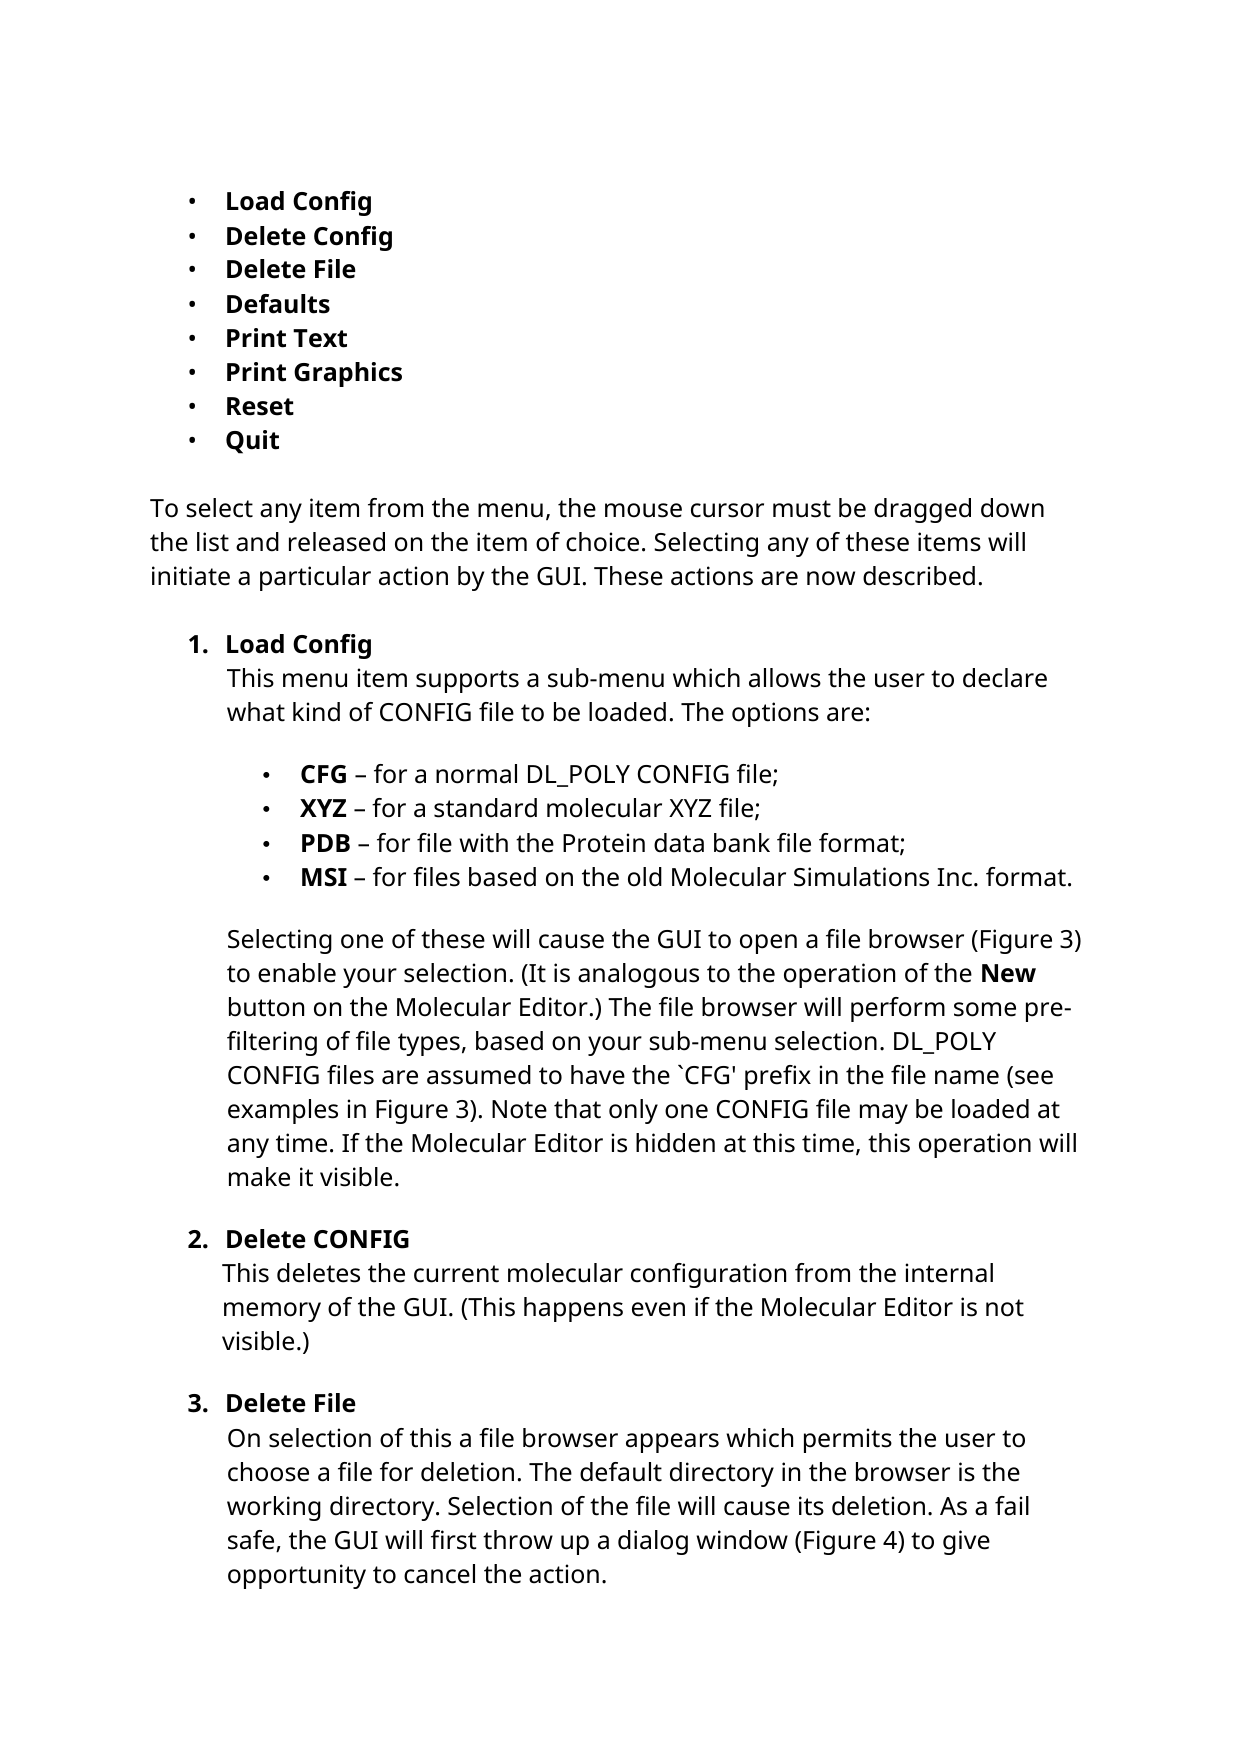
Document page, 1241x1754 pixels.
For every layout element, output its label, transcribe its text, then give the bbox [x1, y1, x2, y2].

list Print Text [187, 320, 1090, 354]
list Defaults [187, 286, 1090, 320]
list Delete Config [187, 218, 1090, 252]
list Delete CONFIG [187, 1222, 1090, 1256]
list PDB – for file with the Protein data bank file format; [262, 825, 1090, 859]
list Reset [187, 388, 1090, 422]
text On selection of this a file browser appears which permits the user to choose a file for deletion. The default directory in the browser is the working directory. Selection of the file will cause its deletion. As a fail safe, the GUI will first throw up a dialog window (Figure 4) to give opportunity to cancel the action. [227, 1420, 1090, 1591]
list Quit [187, 422, 1090, 457]
text To select any item from the menu, the mouse cursor must be dragged down the list and released on the item of choice. Selecting any of these items will initiate a particular action by the GUI. These actions are now described. [150, 491, 1090, 593]
list MSI – for files based on the old Molecular Simulations Inc. format. [262, 859, 1090, 893]
list XYZ – for a standard molecular XYZ file; [262, 791, 1090, 825]
list Delete File [187, 1386, 1090, 1420]
text This deletes the current molecular configuration from the internal memory of the GUI. (This happens even if the Molecular Editor is not visible.) [222, 1256, 1090, 1358]
text This menu item supports a sub-menu which allows the user to declare what kind of CONFIG file to be loaded. The options are: [227, 661, 1090, 729]
list Print Graphics [187, 354, 1090, 388]
list CFG – for a normal DL_POLY CONFIG file; [262, 757, 1090, 791]
list Load Config [187, 184, 1090, 218]
list Load Config [187, 627, 1090, 661]
text Selecting one of these will cause the GUI to open a file browser (Figure 3) to enable your selection. (It is analogous to the operation of the New button on the Molecular Editor.) The file browser will perform some pre-filtering of file types, based on your sub-menu selection. DL_POLY CONFIG files are assumed to have the `CFG' prefix in the file name (see examples in Figure 3). Note that only one CONFIG file may be loaded at any time. If the Molecular Editor is hidden at this time, this operation will make it visible. [227, 921, 1090, 1194]
list Delete File [187, 252, 1090, 286]
